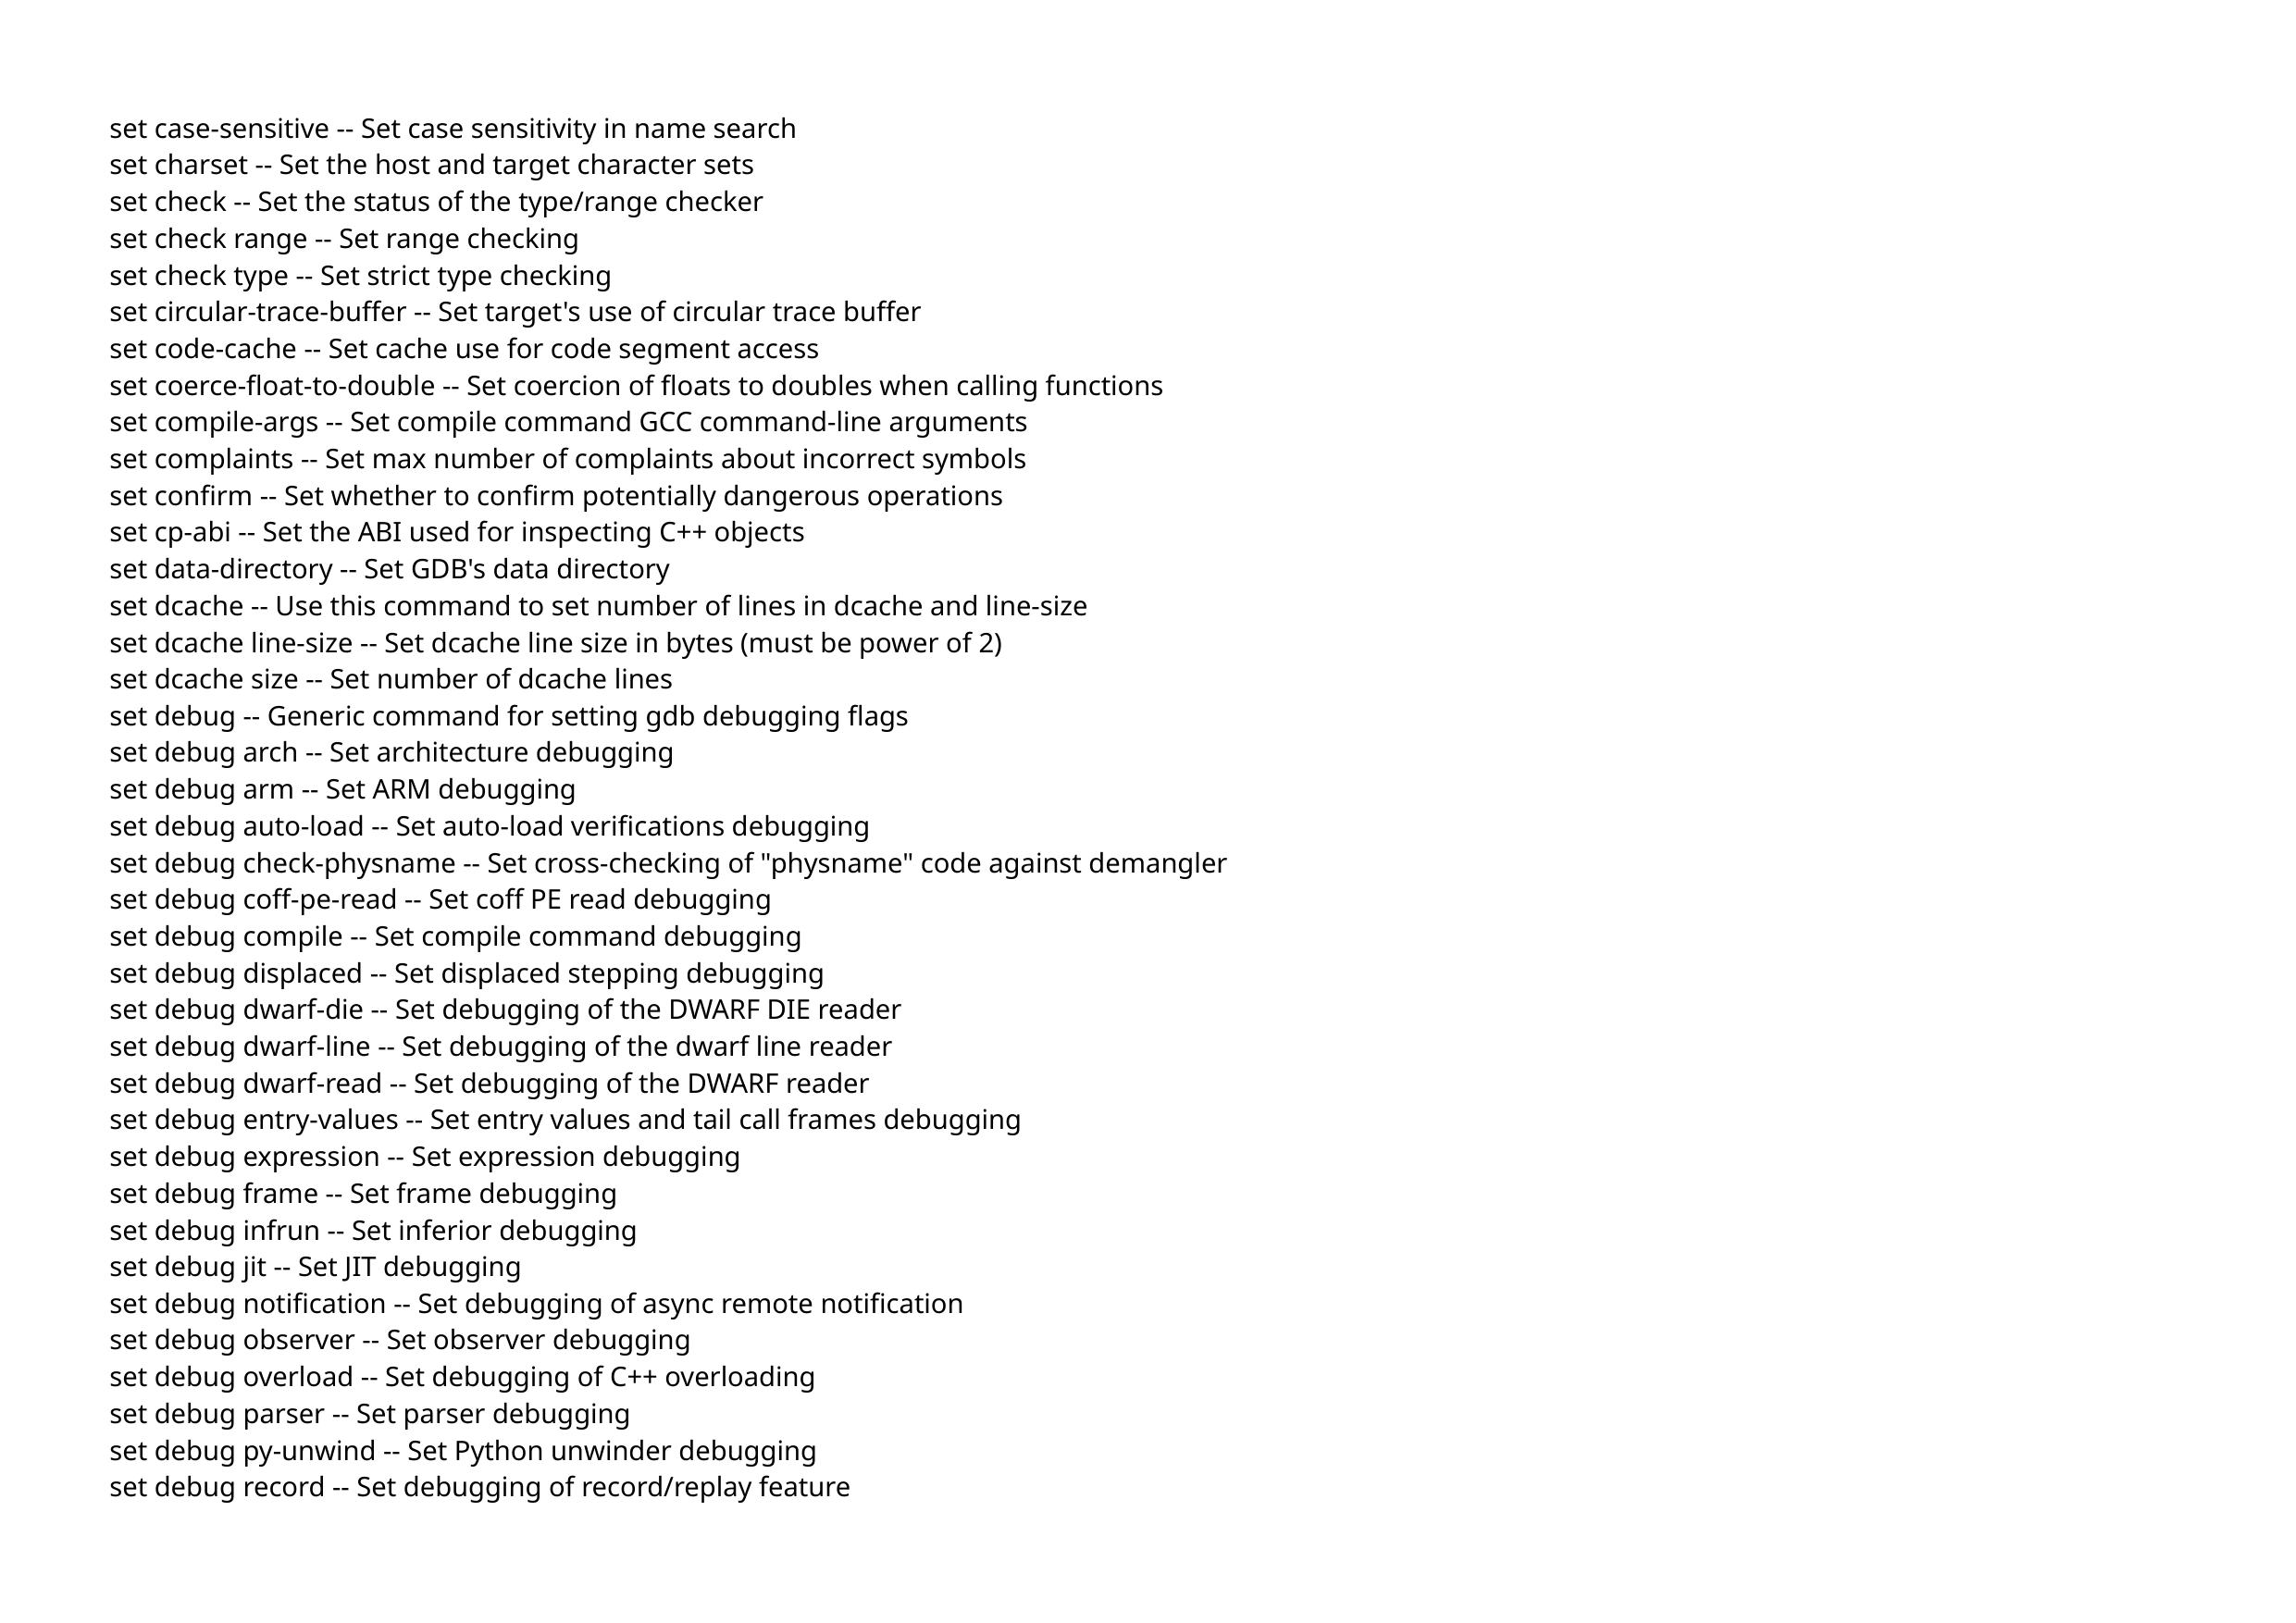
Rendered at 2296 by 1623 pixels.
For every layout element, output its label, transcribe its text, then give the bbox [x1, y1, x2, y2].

text set case-sensitive -- Set case sensitivity in name search set charset -- Set the host and target character sets set check -- Set the status of the type/range checker set check range -- Set range checking set check type -- Set strict type checking set circular-trace-buffer -- Set target's use of circular trace buffer set code-cache -- Set cache use for code segment access set coerce-float-to-double -- Set coercion of floats to doubles when calling functions set compile-args -- Set compile command GCC command-line arguments set complaints -- Set max number of complaints about incorrect symbols set confirm -- Set whether to confirm potentially dangerous operations set cp-abi -- Set the ABI used for inspecting C++ objects set data-directory -- Set GDB's data directory set dcache -- Use this command to set number of lines in dcache and line-size set dcache line-size -- Set dcache line size in bytes (must be power of 2) set dcache size -- Set number of dcache lines set debug -- Generic command for setting gdb debugging flags set debug arch -- Set architecture debugging set debug arm -- Set ARM debugging set debug auto-load -- Set auto-load verifications debugging set debug check-physname -- Set cross-checking of "physname" code against demangler set debug coff-pe-read -- Set coff PE read debugging set debug compile -- Set compile command debugging set debug displaced -- Set displaced stepping debugging set debug dwarf-die -- Set debugging of the DWARF DIE reader set debug dwarf-line -- Set debugging of the dwarf line reader set debug dwarf-read -- Set debugging of the DWARF reader set debug entry-values -- Set entry values and tail call frames debugging set debug expression -- Set expression debugging set debug frame -- Set frame debugging set debug infrun -- Set inferior debugging set debug jit -- Set JIT debugging set debug notification -- Set debugging of async remote notification set debug observer -- Set observer debugging set debug overload -- Set debugging of C++ overloading set debug parser -- Set parser debugging set debug py-unwind -- Set Python unwinder debugging set debug record -- Set debugging of record/replay feature [109, 109, 2278, 1505]
